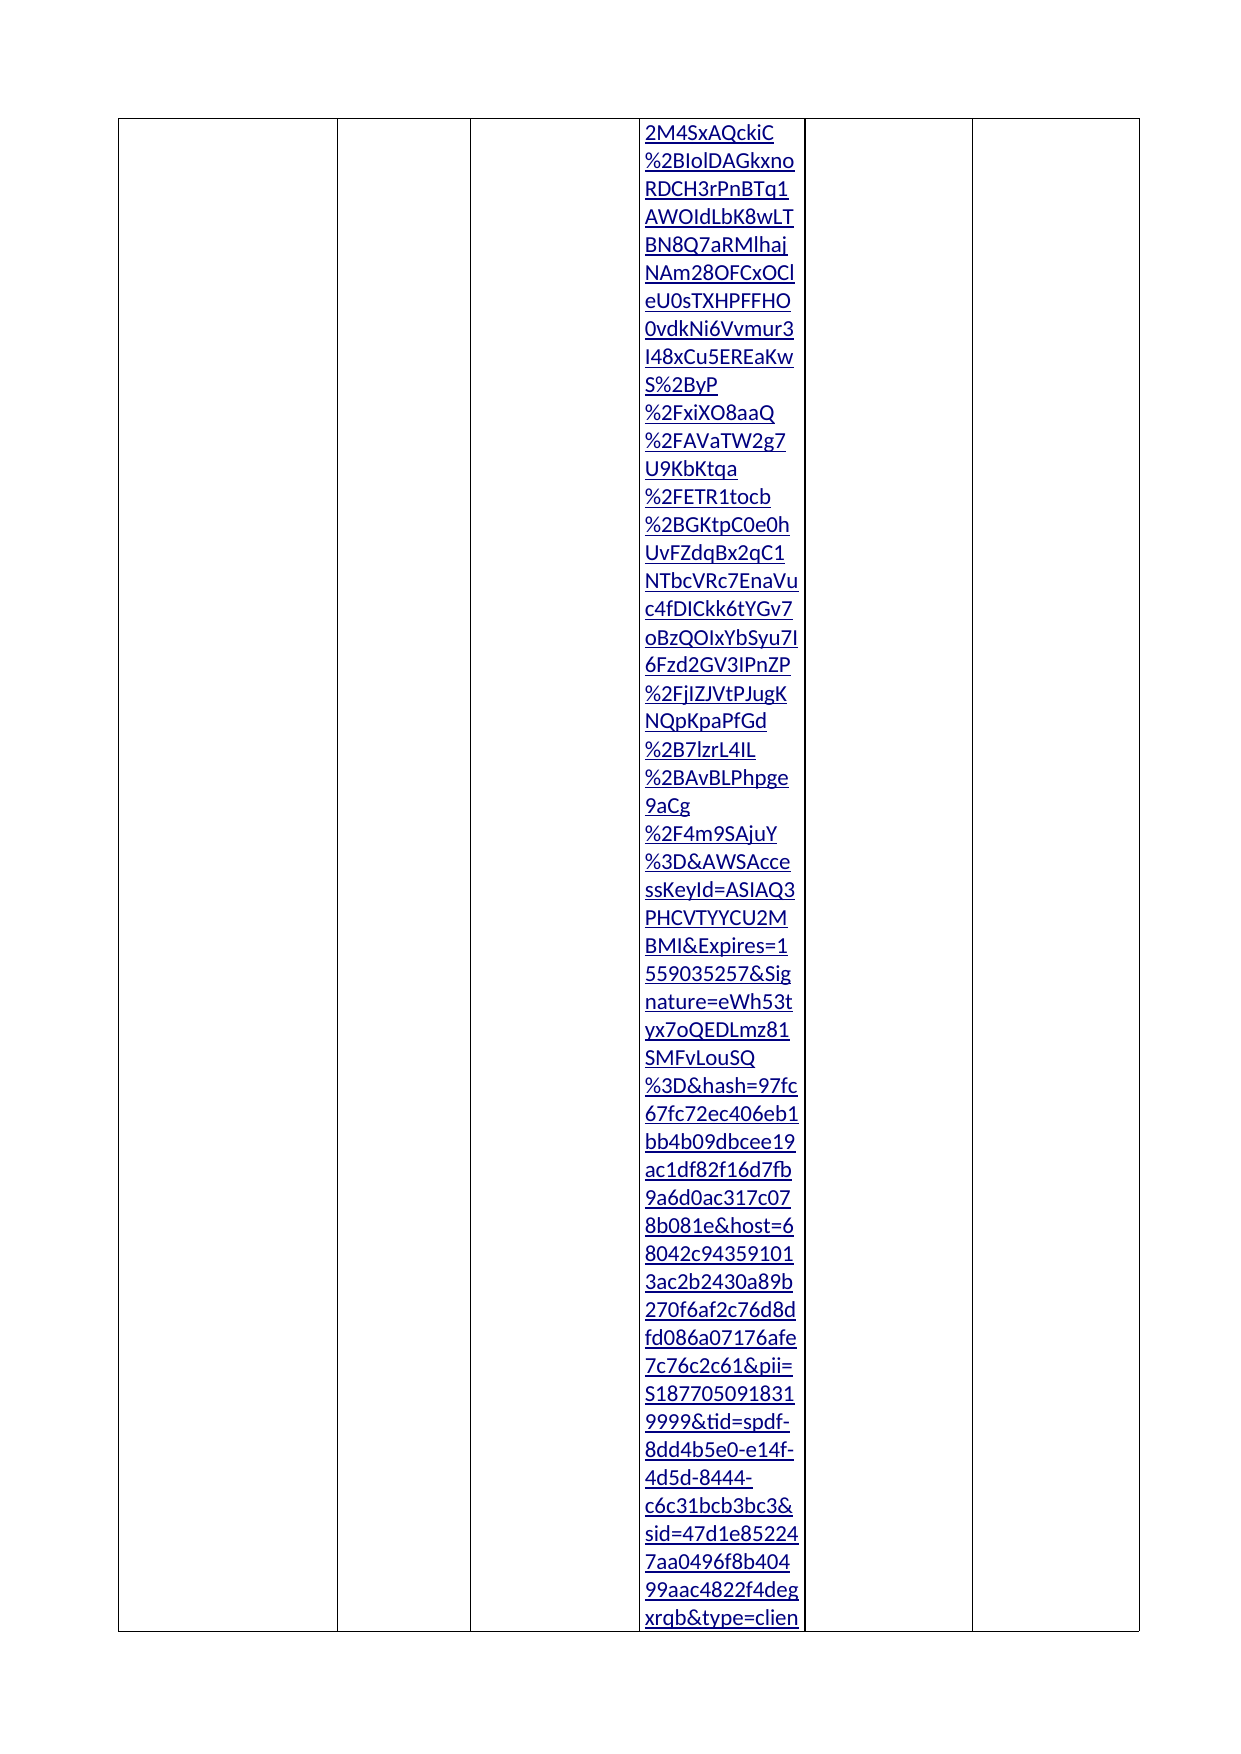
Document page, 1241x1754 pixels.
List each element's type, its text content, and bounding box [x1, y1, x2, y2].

table_cell [338, 119, 470, 1631]
table_cell 2M4SxAQckiC%2BIolDAGkxnoRDCH3rPnBTq1AWOIdLbK8wLTBN8Q7aRMlhajNAm28OFCxOCleU0sTXHPFFHO0vdkNi6Vvmur3I48xCu5EREaKwS%2ByP%2FxiXO8aaQ%2FAVaTW2g7U9KbKtqa%2FETR1tocb%2BGKtpC0e0hUvFZdqBx2qC1NTbcVRc7EnaVuc4fDICkk6tYGv7oBzQOIxYbSyu7I6Fzd2GV3IPnZP%2FjIZJVtPJugKNQpKpaPfGd%2B7lzrL4IL%2BAvBLPhpge9aCg%2F4m9SAjuY%3D&AWSAccessKeyId=ASIAQ3PHCVTYYCU2MBMI&Expires=1559035257&Signature=eWh53tyx7oQEDLmz81SMFvLouSQ%3D&hash=97fc67fc72ec406eb1bb4b09dbcee19ac1df82f16d7fb9a6d0ac317c078b081e&host=68042c943591013ac2b2430a89b270f6af2c76d8dfd086a07176afe7c76c2c61&pii=S1877050918319999&tid=spdf-8dd4b5e0-e14f-4d5d-8444-c6c31bcb3bc3&sid=47d1e852247aa0496f8b40499aac4822f4degxrqb&type=clien [640, 119, 804, 1631]
table_cell [973, 119, 1139, 1631]
table_cell [119, 119, 337, 1631]
table_cell [471, 119, 639, 1631]
table_cell [806, 119, 972, 1631]
